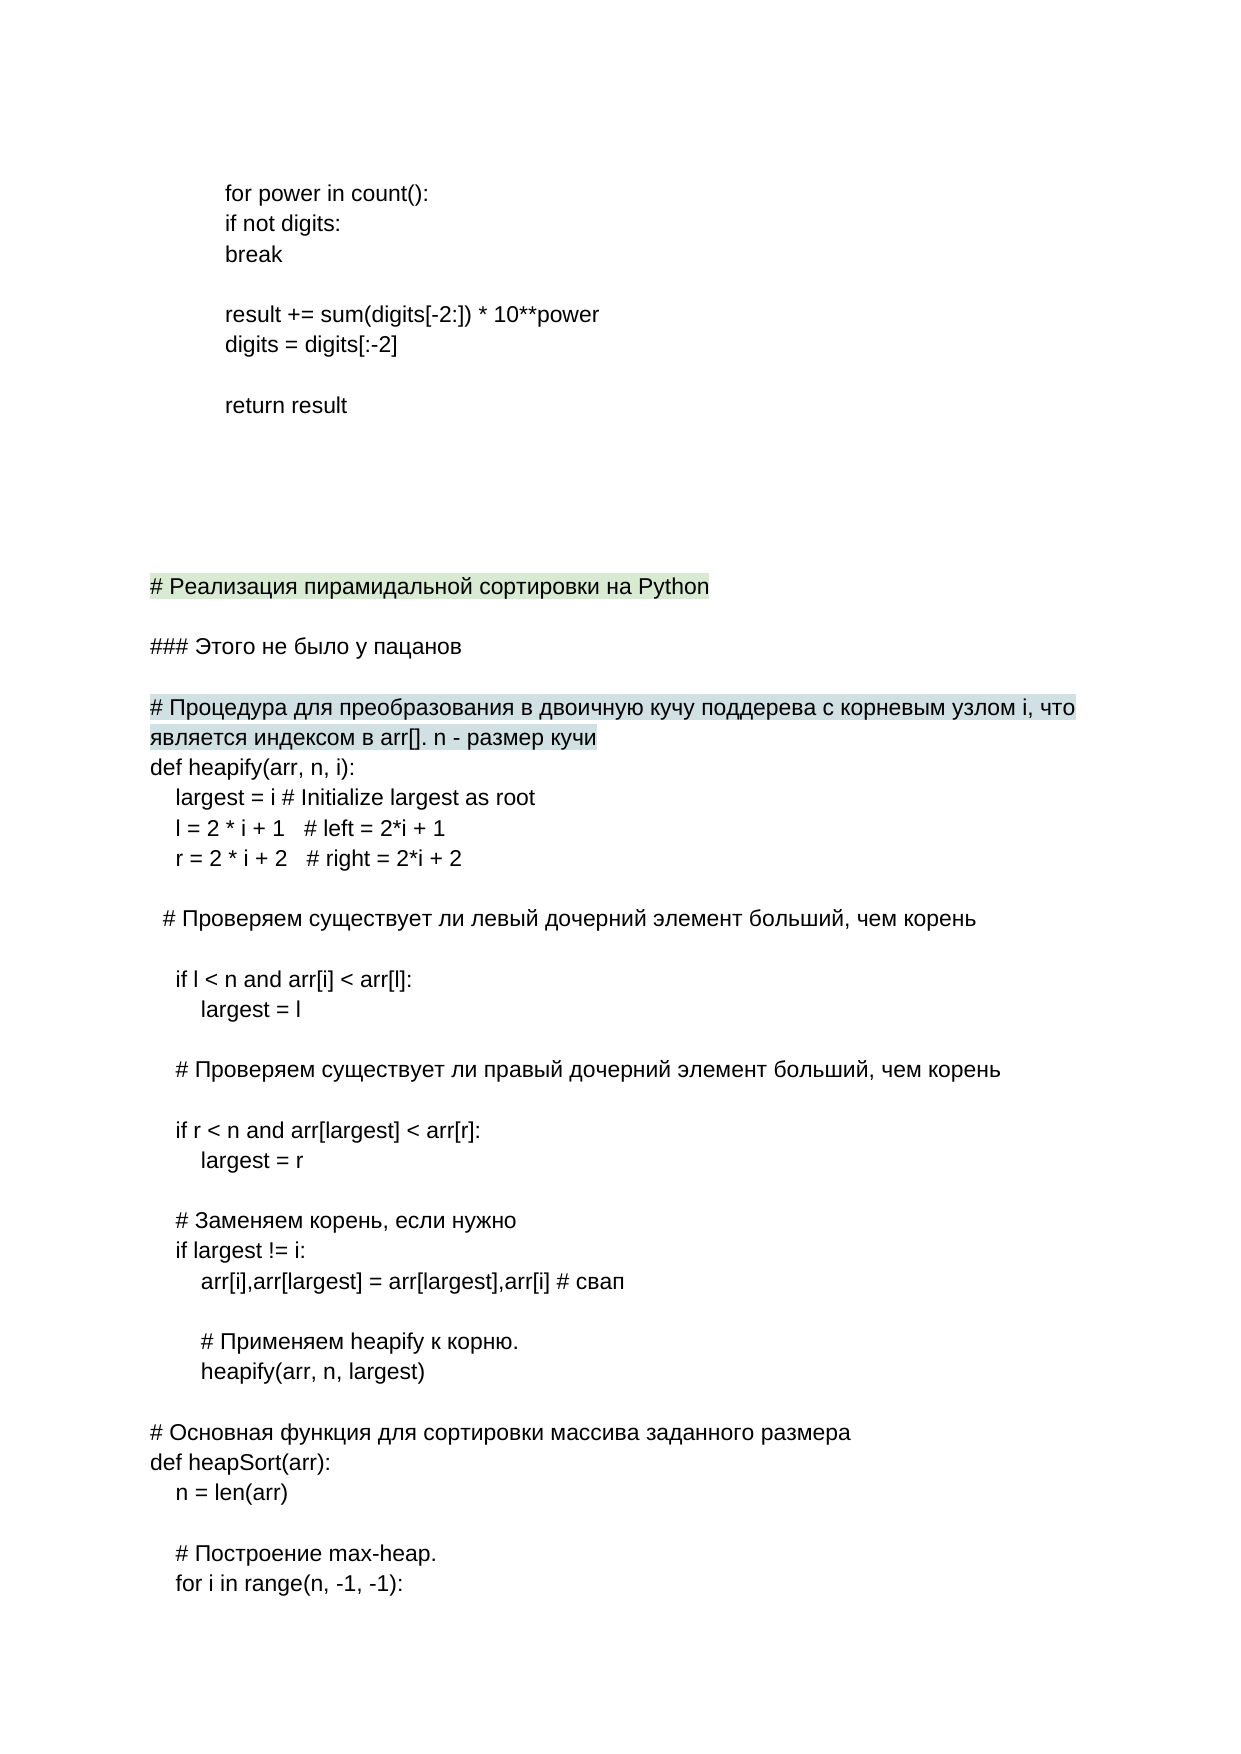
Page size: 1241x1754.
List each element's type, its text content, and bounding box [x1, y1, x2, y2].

text if r < n and arr[largest] < arr[r]: [150, 1117, 1090, 1143]
text largest = r [150, 1147, 1090, 1173]
text # Применяем heapify к корню. [150, 1328, 1090, 1354]
text largest = i # Initialize largest as root [150, 784, 1090, 811]
text result += sum(digits[-2:]) * 10**power [150, 301, 1090, 327]
text # Построение max-heap. [150, 1539, 1090, 1566]
text largest = l [150, 996, 1090, 1022]
text for i in range(n, -1, -1): [150, 1570, 1090, 1596]
text def heapSort(arr): [150, 1449, 1090, 1475]
text r = 2 * i + 2 # right = 2*i + 2 [150, 845, 1090, 871]
text break [150, 241, 1090, 267]
text if l < n and arr[i] < arr[l]: [150, 966, 1090, 992]
text if largest != i: [150, 1237, 1090, 1264]
text n = len(arr) [150, 1479, 1090, 1506]
text heapify(arr, n, largest) [150, 1358, 1090, 1385]
text arr[i],arr[largest] = arr[largest],arr[i] # свап [150, 1268, 1090, 1294]
text # Реализация пирамидальной сортировки на Python [150, 573, 1090, 599]
text # Процедура для преобразования в двоичную кучу поддерева с корневым узлом i, что является индексом в arr[]. n - размер кучи [150, 694, 1090, 750]
text # Проверяем существует ли левый дочерний элемент больший, чем корень [150, 905, 1090, 932]
text # Заменяем корень, если нужно [150, 1207, 1090, 1234]
text l = 2 * i + 1 # left = 2*i + 1 [150, 814, 1090, 841]
text return result [150, 392, 1090, 418]
text def heapify(arr, n, i): [150, 754, 1090, 781]
text # Основная функция для сортировки массива заданного размера [150, 1419, 1090, 1445]
text if not digits: [150, 210, 1090, 237]
text # Проверяем существует ли правый дочерний элемент больший, чем корень [150, 1056, 1090, 1083]
text for power in count(): [150, 180, 1090, 207]
text digits = digits[:-2] [150, 331, 1090, 358]
text ### Этого не было у пацанов [150, 633, 1090, 660]
